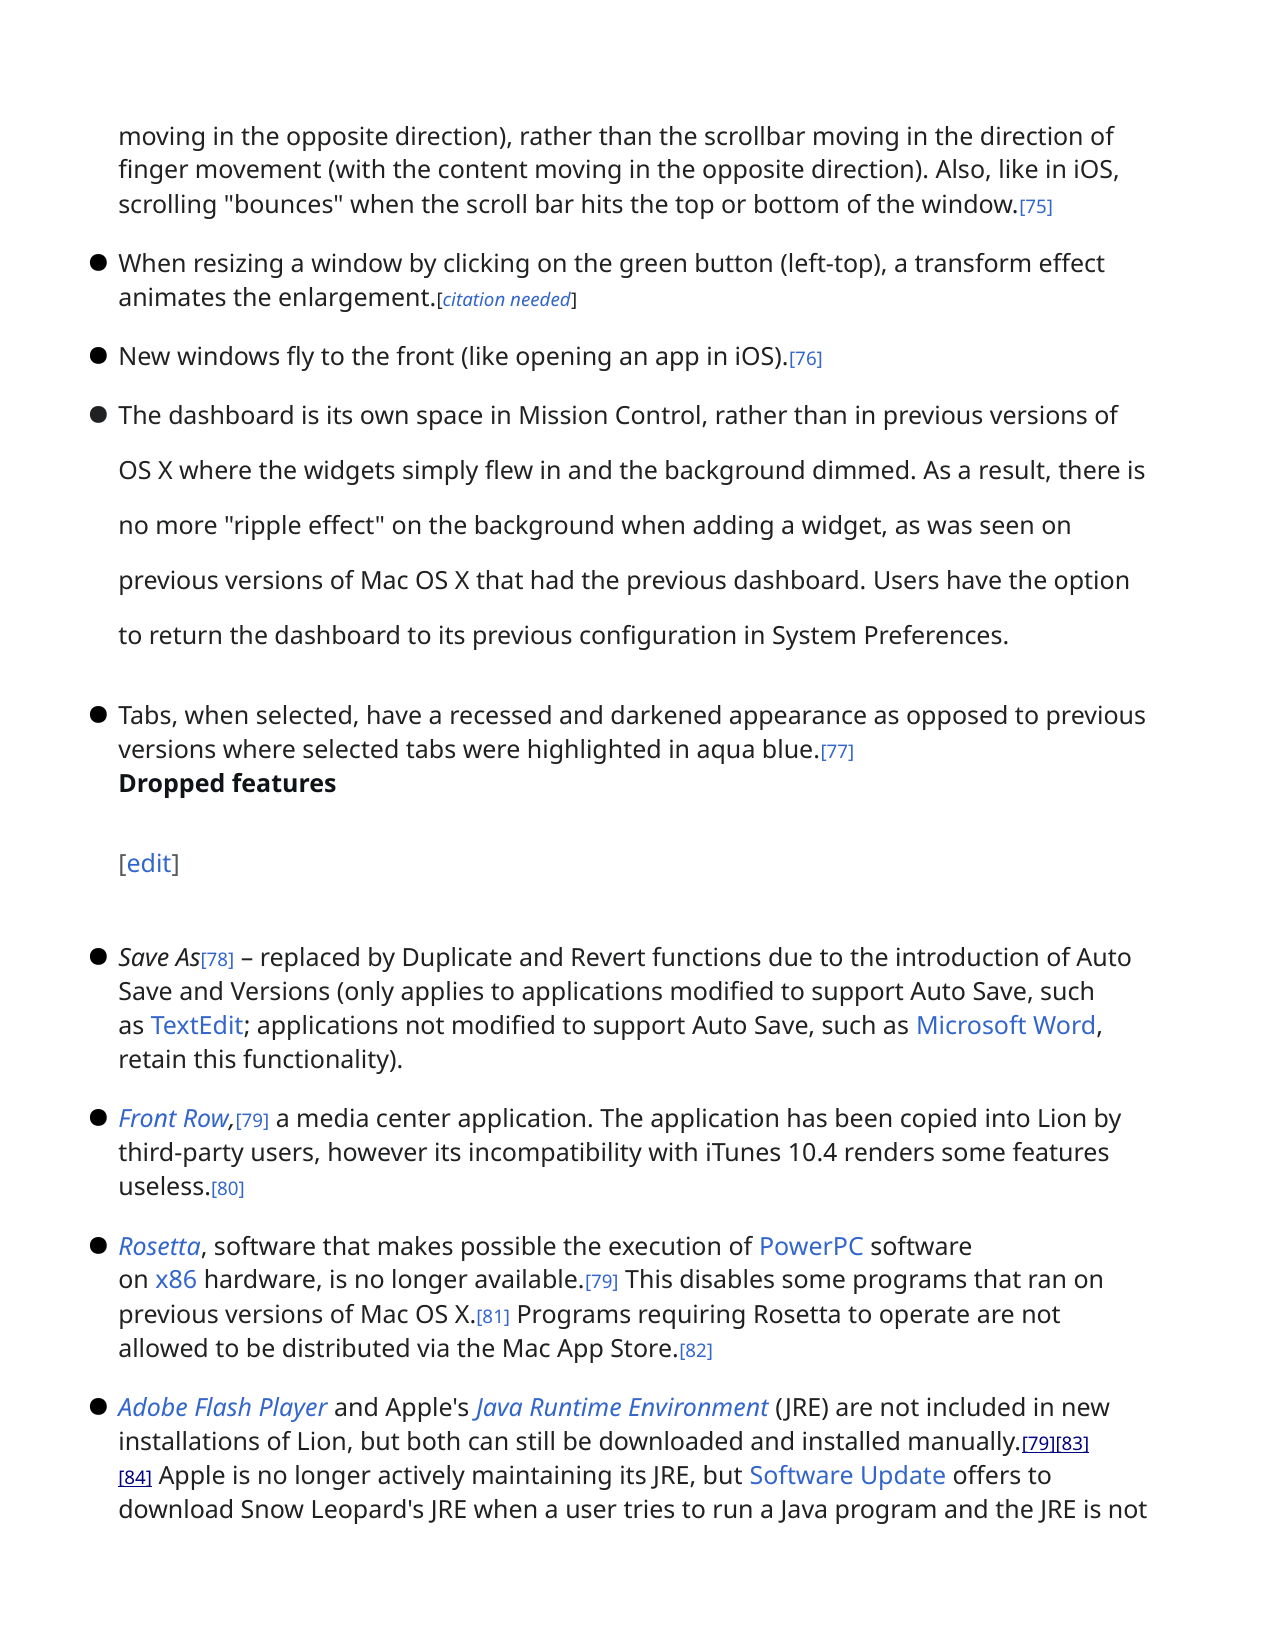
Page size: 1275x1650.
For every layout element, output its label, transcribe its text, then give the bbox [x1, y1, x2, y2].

list New windows fly to the front (like opening an app in iOS).[76] [118, 338, 1157, 372]
list Front Row,[79] a media center application. The application has been copied into Lion by third-party users, however its incompatibility with iTunes 10.4 renders some features useless.[80] [118, 1101, 1157, 1203]
list Save As[78] – replaced by Duplicate and Revert functions due to the introduction of Auto Save and Versions (only applies to applications modified to support Auto Save, such as TextEdit; applications not modified to support Auto Save, such as Microsoft Word, retain this functionality). [118, 940, 1157, 1076]
list Tabs, when selected, have a recessed and darkened appearance as opposed to previous versions where selected tabs were highlighted in aqua blue.[77] [118, 698, 1157, 766]
subtitle Dropped features [118, 766, 1157, 800]
list The dashboard is its own space in Mission Control, rather than in previous versions of OS X where the widgets simply flew in and the background dimmed. As a result, there is no more "ripple effect" on the background when adding a widget, as was seen on previous versions of Mac OS X that had the previous dashboard. Users have the option to return the dashboard to its previous configuration in System Preferences. [118, 397, 1157, 652]
text [edit] [118, 846, 1157, 880]
list When resizing a window by clicking on the green button (left-top), a transform effect animates the enlargement.[citation needed] [118, 245, 1157, 313]
list Adobe Flash Player and Apple's Java Runtime Environment (JRE) are not included in new installations of Lion, but both can still be downloaded and installed manually.[79][83][84] Apple is no longer actively maintaining its JRE, but Software Update offers to download Snow Leopard's JRE when a user tries to run a Java program and the JRE is not [118, 1389, 1157, 1526]
list Rosetta, software that makes possible the execution of PowerPC software on x86 hardware, is no longer available.[79] This disables some programs that ran on previous versions of Mac OS X.[81] Programs requiring Rosetta to operate are not allowed to be distributed via the Mac App Store.[82] [118, 1228, 1157, 1364]
list moving in the opposite direction), rather than the scrollbar moving in the direction of finger movement (with the content moving in the opposite direction). Also, like in iOS, scrolling "bounces" when the scroll bar hits the top or bottom of the window.[75] [118, 118, 1157, 220]
